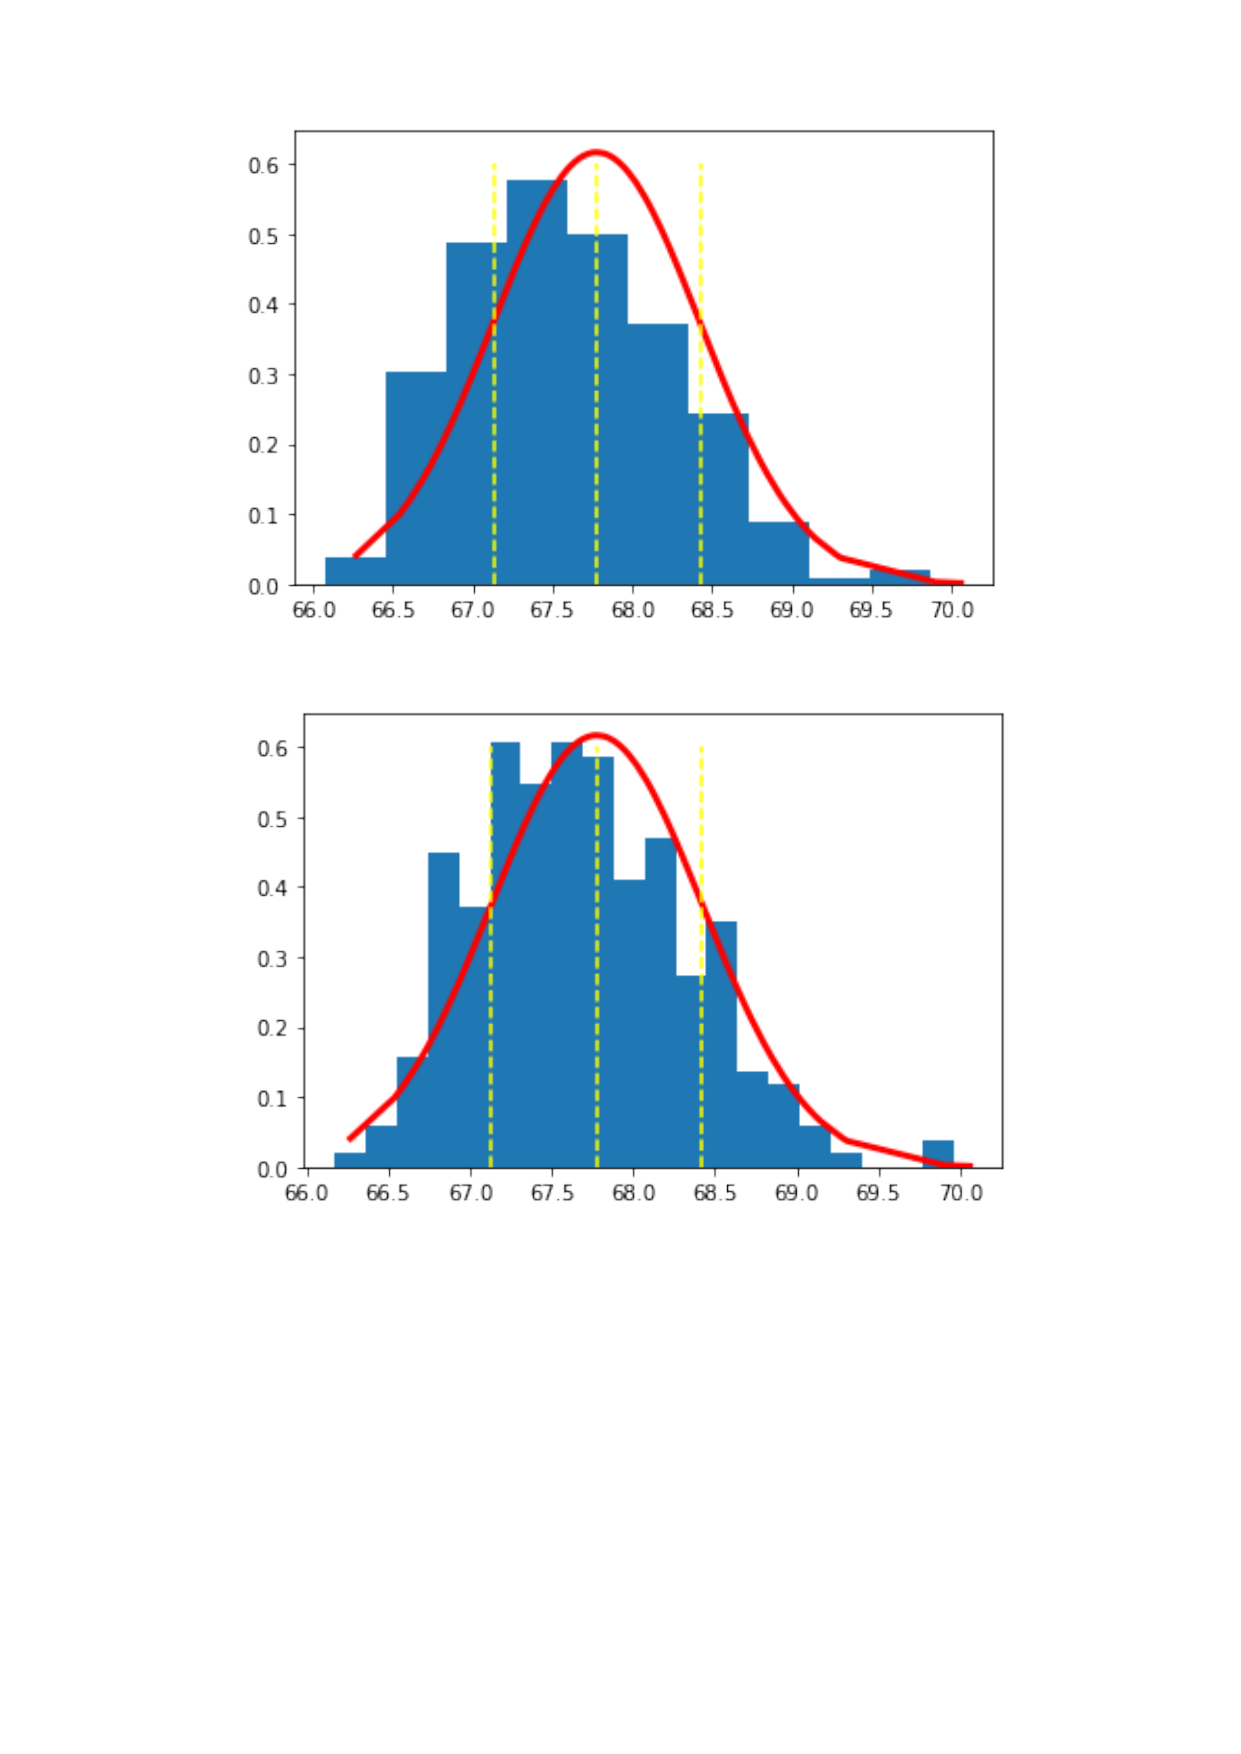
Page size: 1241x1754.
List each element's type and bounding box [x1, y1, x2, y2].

picture [232, 118, 1008, 635]
picture [241, 701, 1017, 1218]
